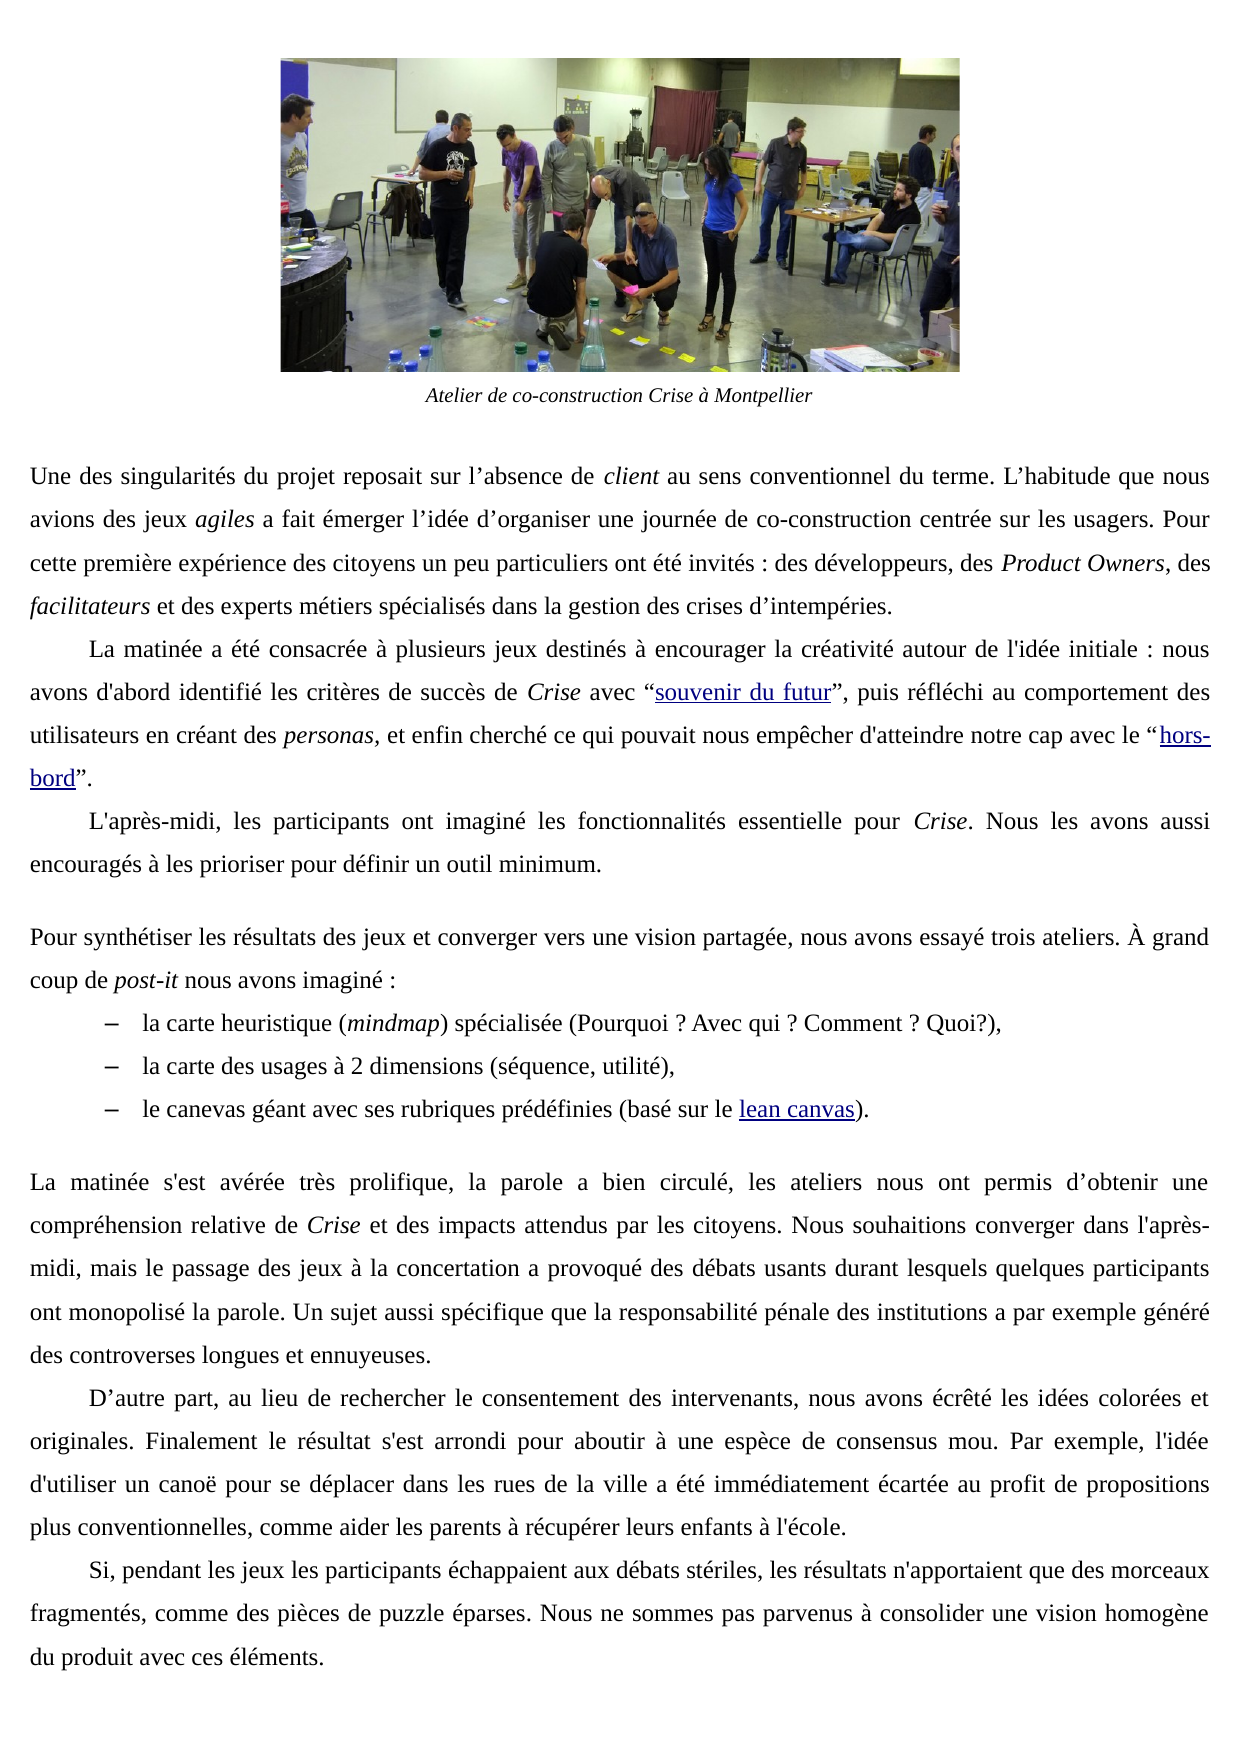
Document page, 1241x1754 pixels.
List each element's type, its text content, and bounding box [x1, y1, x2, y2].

text Une des singularités du projet reposait sur l’absence de client au sens conventionnel du terme. L’habitude que nous avions des jeux agiles a fait émerger l’idée d’organiser une journée de co-construction centrée sur les usagers. Pour cette première expérience des citoyens un peu particuliers ont été invités : des développeurs, des Product Owners, des facilitateurs et des experts métiers spécialisés dans la gestion des crises d’intempéries. [29, 461, 1211, 619]
text Atelier de co-construction Crise à Montpellier [29, 29, 1211, 407]
list la carte des usages à 2 dimensions (séquence, utilité), [104, 1051, 1211, 1080]
text Si, pendant les jeux les participants échappaient aux débats stériles, les résultats n'apportaient que des morceaux fragmentés, comme des pièces de puzzle éparses. Nous ne sommes pas parvenus à consolider une vision homogène du produit avec ces éléments. [29, 1555, 1211, 1670]
list le canevas géant avec ses rubriques prédéfinies (basé sur le lean canvas). [104, 1094, 1211, 1123]
text La matinée a été consacrée à plusieurs jeux destinés à encourager la créativité autour de l'idée initiale : nous avons d'abord identifié les critères de succès de Crise avec “souvenir du futur”, puis réfléchi au comportement des utilisateurs en créant des personas, et enfin cherché ce qui pouvait nous empêcher d'atteindre notre cap avec le “hors-bord”. [29, 634, 1211, 792]
text Pour synthétiser les résultats des jeux et converger vers une vision partagée, nous avons essayé trois ateliers. À grand coup de post-it nous avons imaginé : [29, 922, 1211, 994]
text L'après-midi, les participants ont imaginé les fonctionnalités essentielle pour Crise. Nous les avons aussi encouragés à les prioriser pour définir un outil minimum. [29, 806, 1211, 878]
list la carte heuristique (mindmap) spécialisée (Pourquoi ? Avec qui ? Comment ? Quoi?), [104, 1008, 1211, 1037]
text La matinée s'est avérée très prolifique, la parole a bien circulé, les ateliers nous ont permis d’obtenir une compréhension relative de Crise et des impacts attendus par les citoyens. Nous souhaitions converger dans l'après-midi, mais le passage des jeux à la concertation a provoqué des débats usants durant lesquels quelques participants ont monopolisé la parole. Un sujet aussi spécifique que la responsabilité pénale des institutions a par exemple généré des controverses longues et ennuyeuses. [29, 1167, 1211, 1368]
text D’autre part, au lieu de rechercher le consentement des intervenants, nous avons écrêté les idées colorées et originales. Finalement le résultat s'est arrondi pour aboutir à une espèce de consensus mou. Par exemple, l'idée d'utiliser un canoë pour se déplacer dans les rues de la ville a été immédiatement écartée au profit de propositions plus conventionnelles, comme aider les parents à récupérer leurs enfants à l'école. [29, 1383, 1211, 1541]
picture [280, 58, 960, 372]
